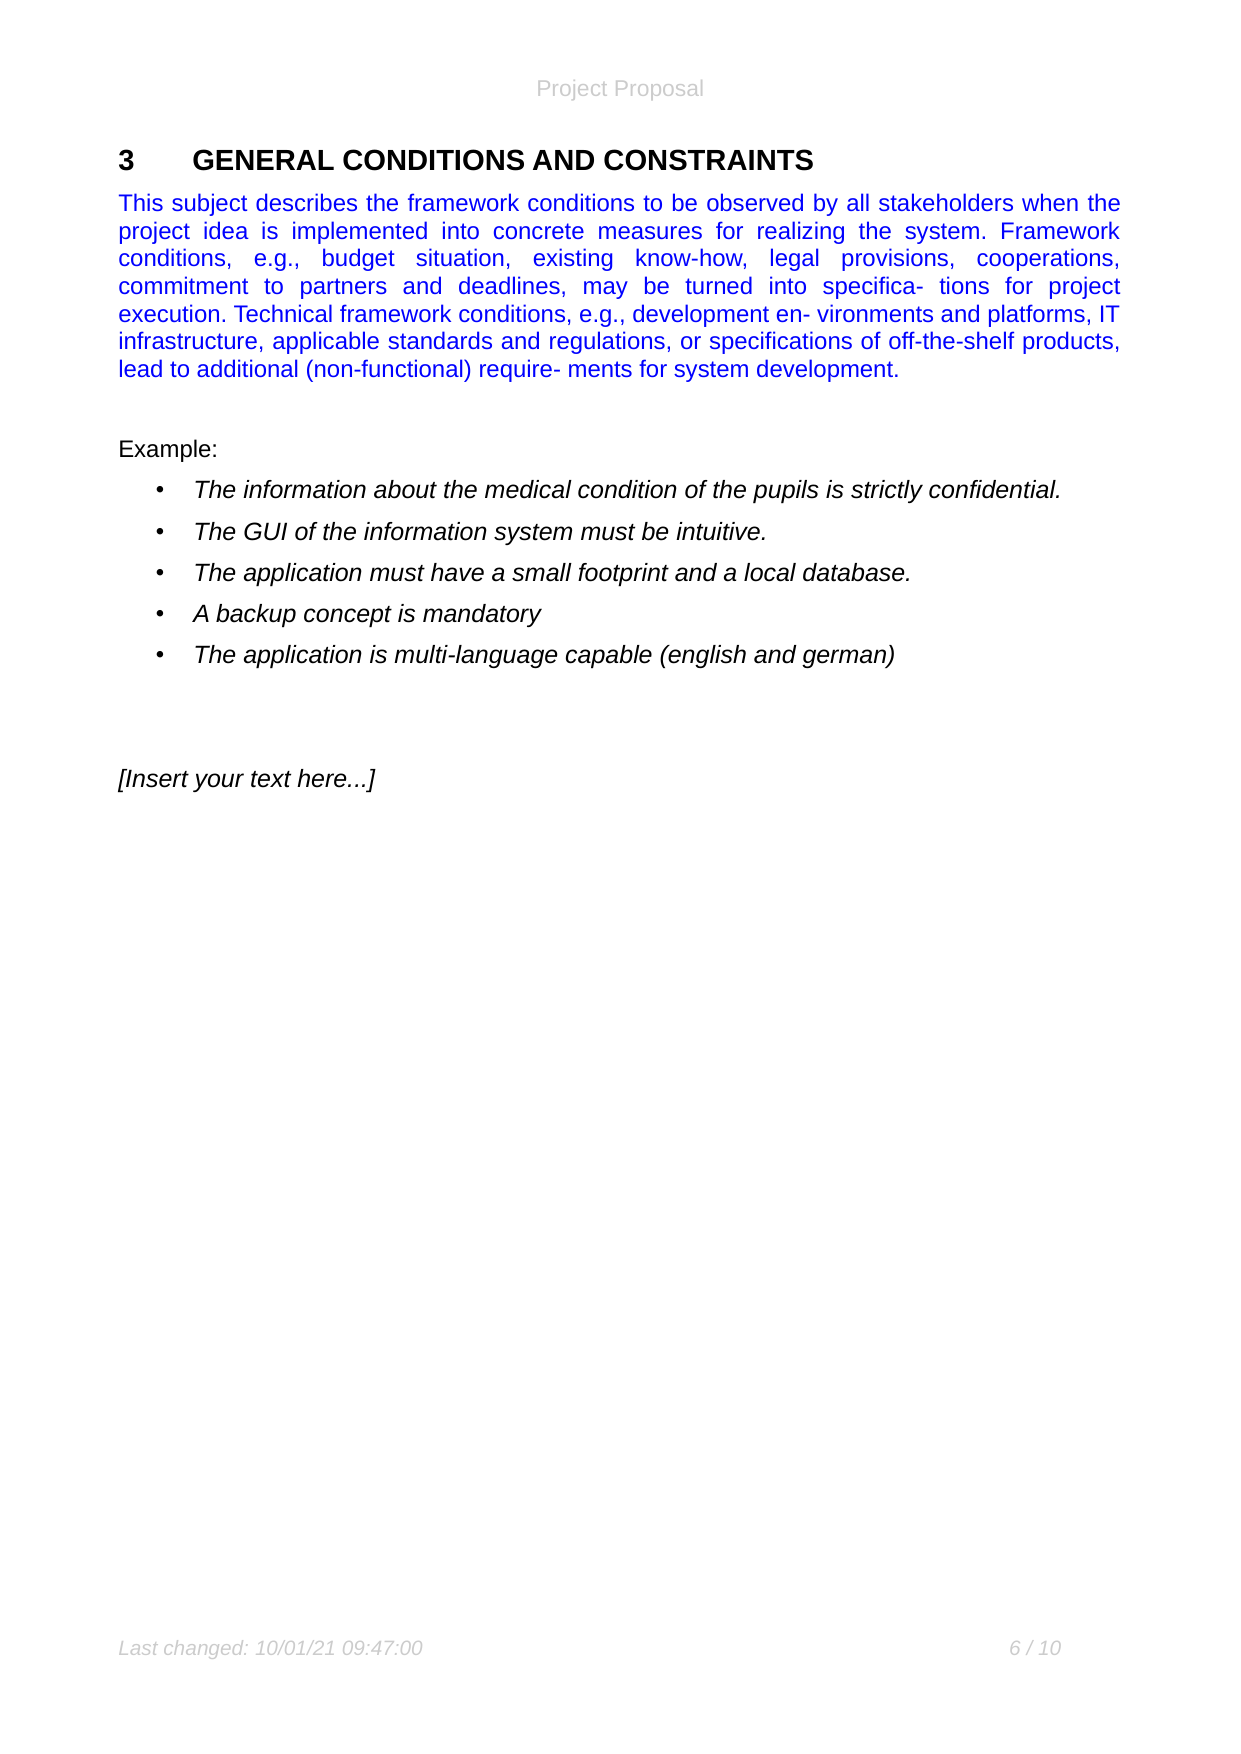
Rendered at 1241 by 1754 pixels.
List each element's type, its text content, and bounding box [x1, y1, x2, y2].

text Example: [118, 435, 1122, 463]
list A backup concept is mandatory [156, 599, 1122, 628]
text [Insert your text here...] [118, 764, 1122, 793]
list The application is multi-language capable (english and german) [156, 641, 1122, 669]
list The information about the medical condition of the pupils is strictly confidential. [156, 475, 1122, 504]
list The application must have a small footprint and a local database. [156, 558, 1122, 587]
list The GUI of the information system must be intuitive. [156, 516, 1122, 545]
subtitle General Conditions and Constraints [118, 143, 1122, 177]
text This subject describes the framework conditions to be observed by all stakeholders when the project idea is implemented into concrete measures for realizing the system. Framework conditions, e.g., budget situation, existing know-how, legal provisions, cooperations, commitment to partners and deadlines, may be turned into specifica- tions for project execution. Technical framework conditions, e.g., development en- vironments and platforms, IT infrastructure, applicable standards and regulations, or specifications of off-the-shelf products, lead to additional (non-functional) require- ments for system development. [118, 189, 1122, 382]
